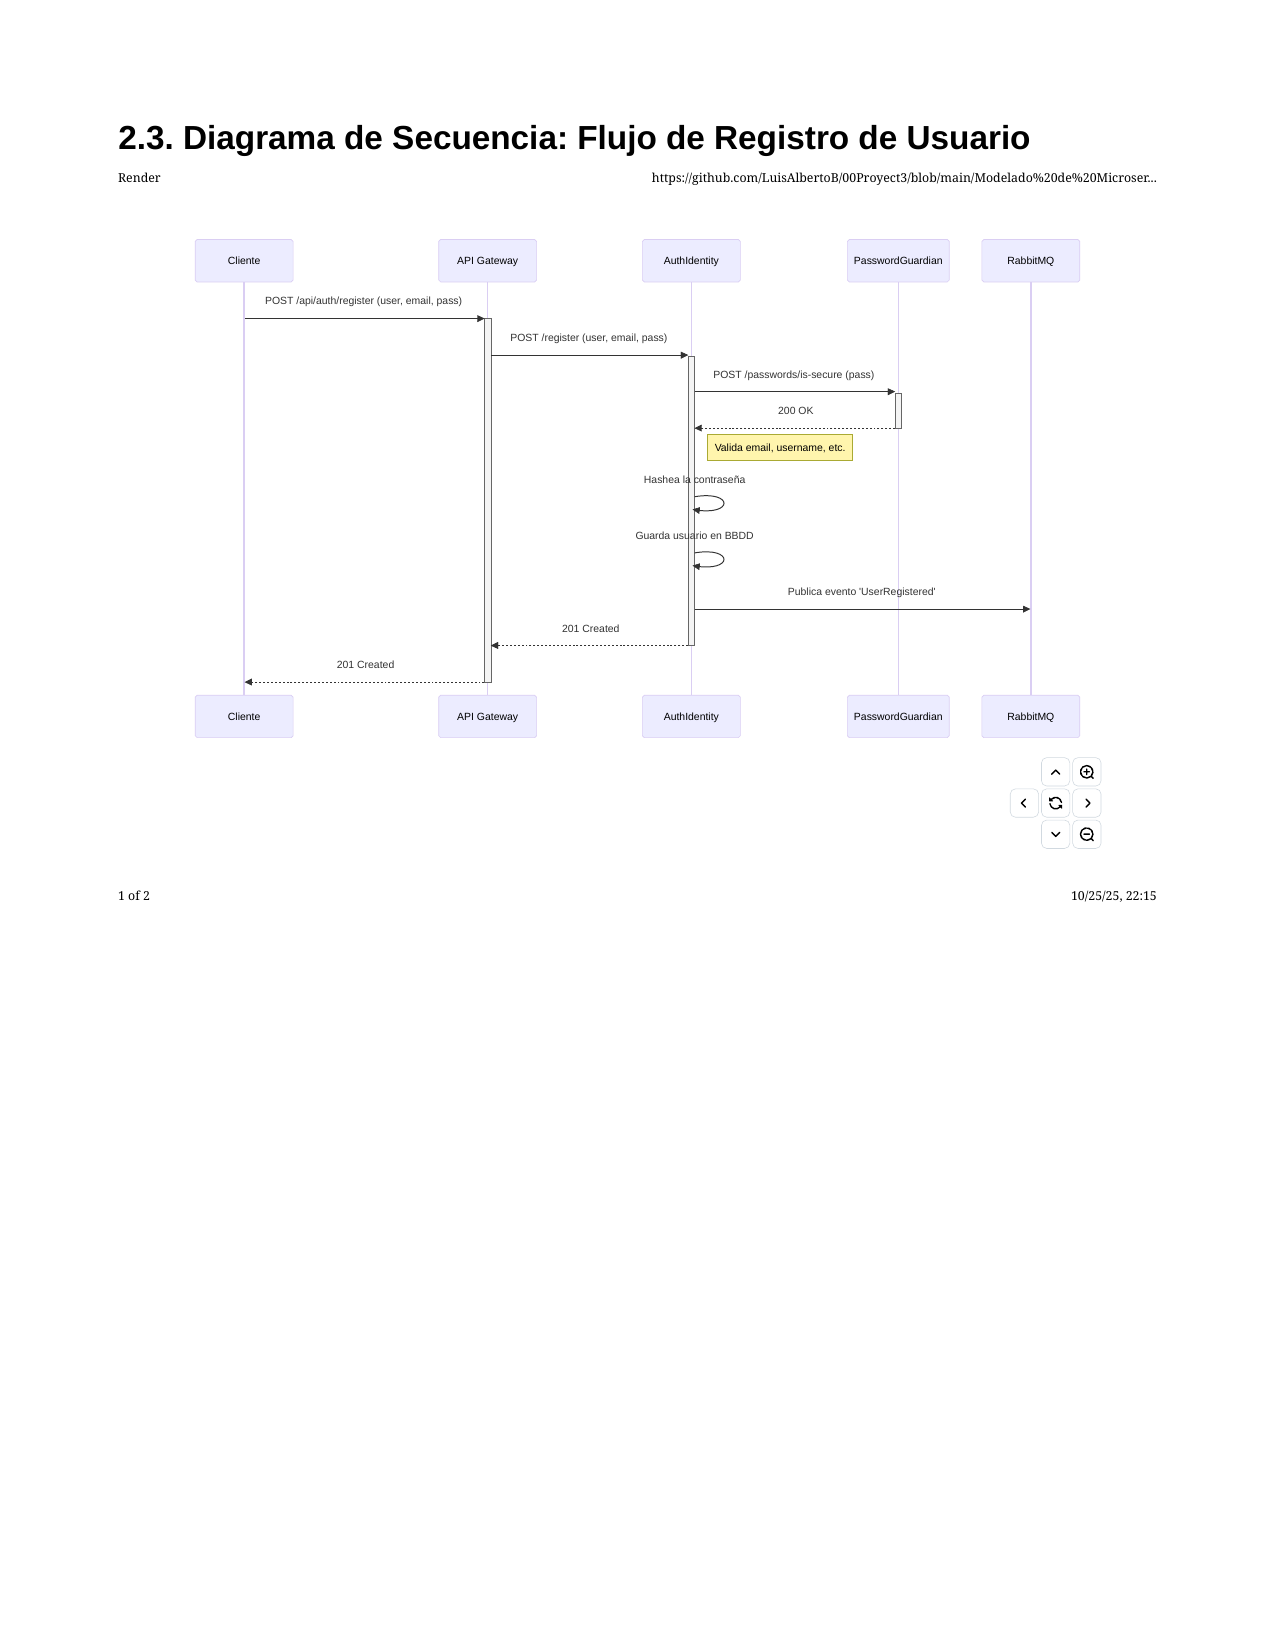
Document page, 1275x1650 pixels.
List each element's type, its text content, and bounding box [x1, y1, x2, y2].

subtitle 2.3. Diagrama de Secuencia: Flujo de Registro de Usuario [118, 118, 1157, 157]
